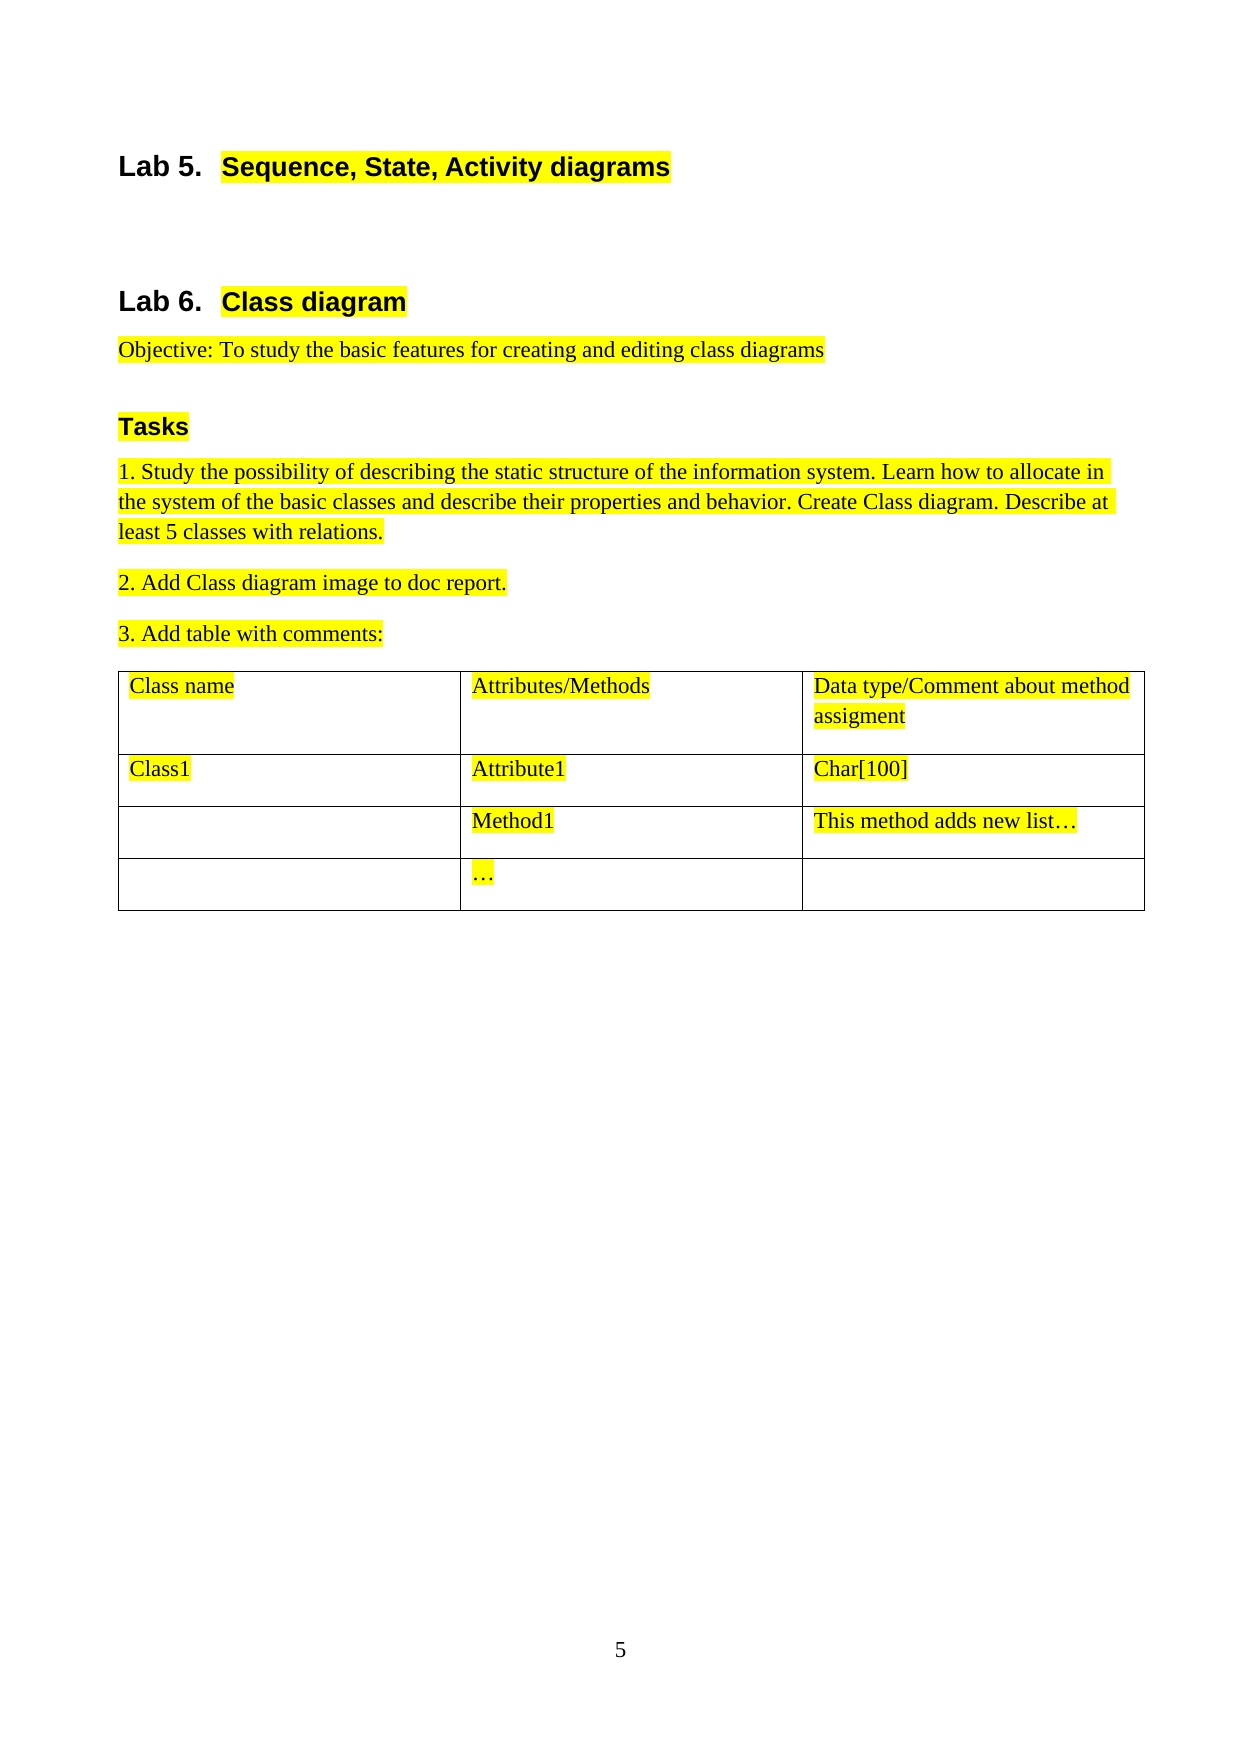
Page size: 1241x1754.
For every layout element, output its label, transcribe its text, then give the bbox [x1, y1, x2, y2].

table_cell [803, 859, 1144, 910]
subtitle Tasks [118, 412, 1122, 441]
subtitle Class diagram [118, 284, 1122, 317]
table_cell Method1 [461, 807, 802, 858]
table_cell Attribute1 [461, 755, 802, 806]
text 2. Add Class diagram image to doc report. [118, 569, 1122, 596]
table_cell Class1 [119, 755, 460, 806]
table_cell This method adds new list… [803, 807, 1144, 858]
text 1. Study the possibility of describing the static structure of the information system. Learn how to allocate in the system of the basic classes and describe their properties and behavior. Create Class diagram. Describe at least 5 classes with relations. [118, 458, 1122, 544]
table_cell [119, 859, 460, 910]
table_cell Char[100] [803, 755, 1144, 806]
table_header Attributes/Methods [461, 672, 802, 753]
subtitle Sequence, State, Activity diagrams [118, 149, 1122, 183]
text 3. Add table with comments: [118, 620, 1122, 647]
table_cell [119, 807, 460, 858]
table_header Class name [119, 672, 460, 753]
table_cell … [461, 859, 802, 910]
table_header Data type/Comment about method assigment [803, 672, 1144, 753]
text Objective: To study the basic features for creating and editing class diagrams [118, 336, 1122, 363]
